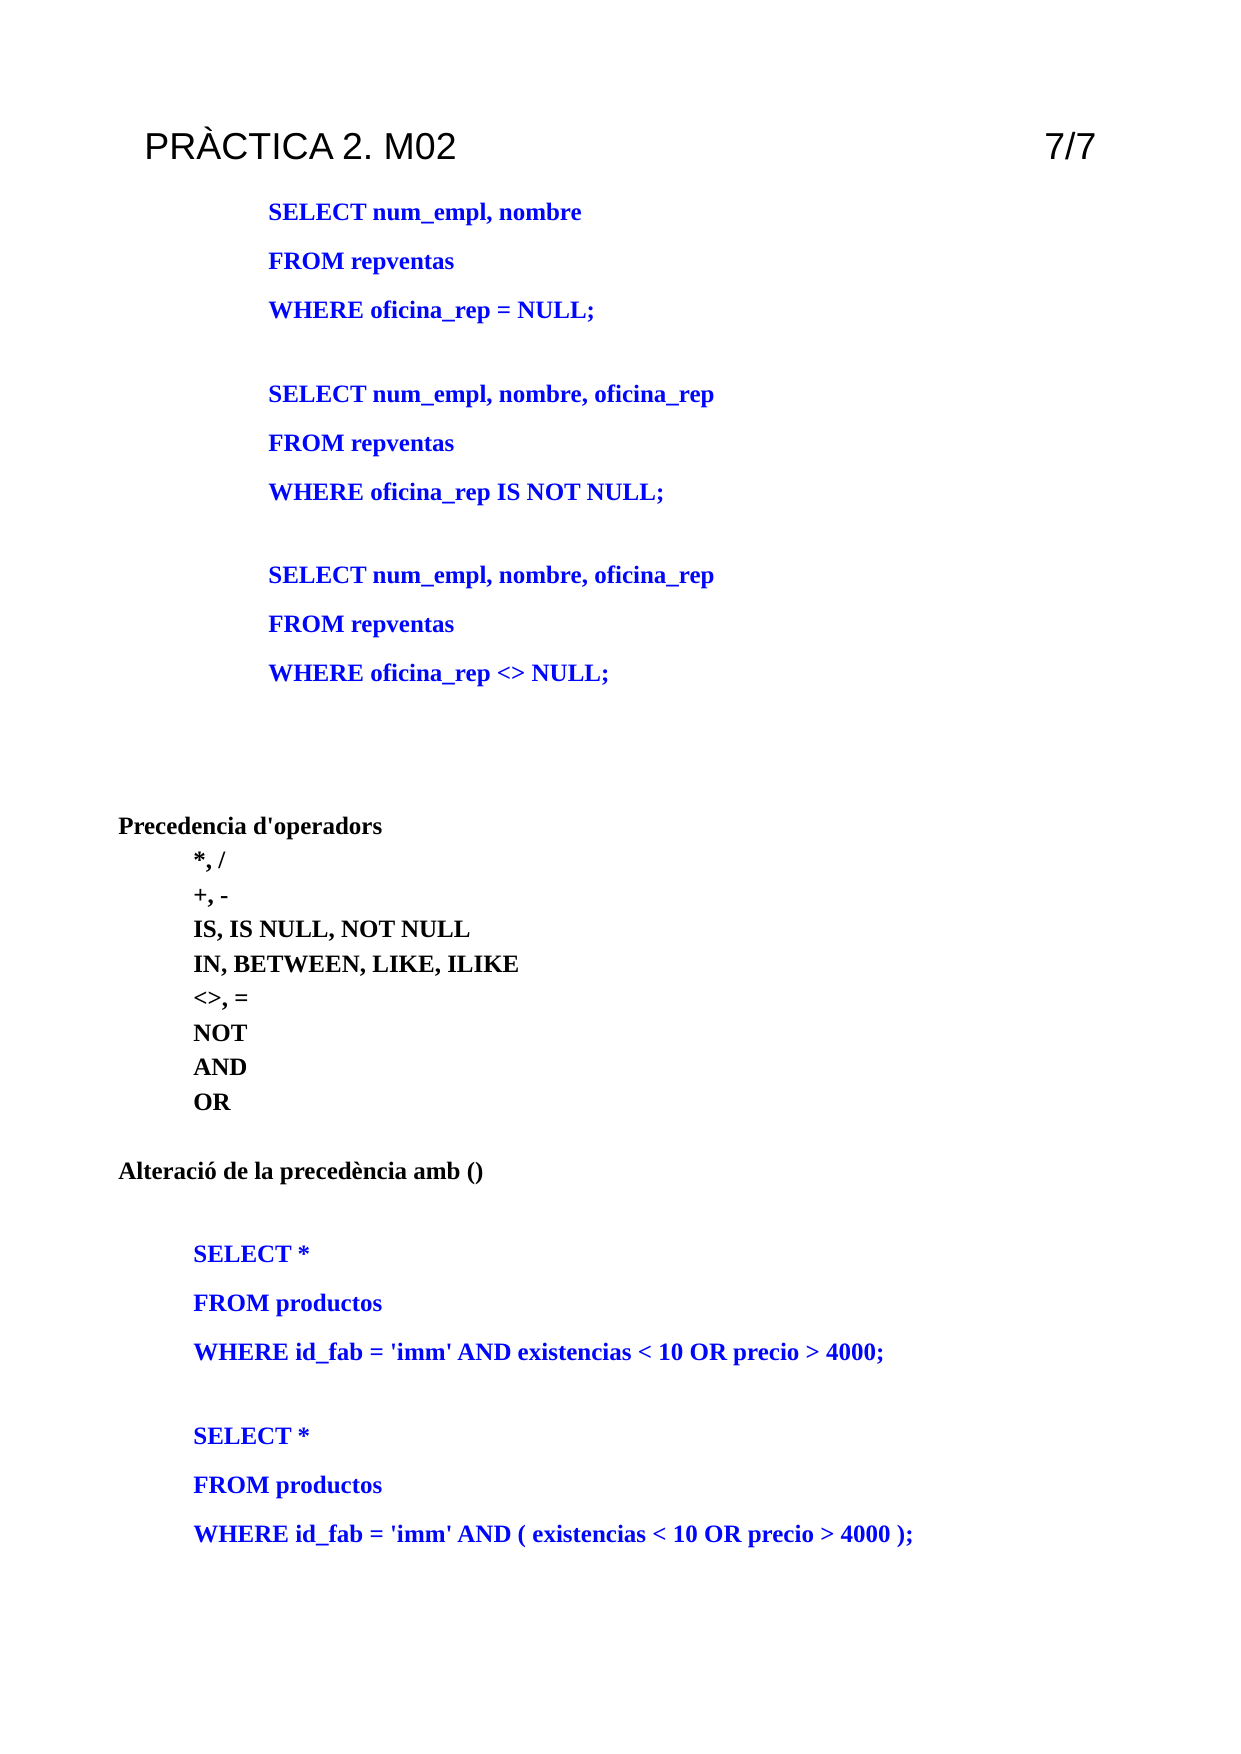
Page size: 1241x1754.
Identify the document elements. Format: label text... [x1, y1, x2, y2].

text FROM repventas [193, 246, 1122, 275]
text WHERE id_fab = 'imm' AND ( existencias < 10 OR precio > 4000 ); [193, 1519, 1122, 1617]
text FROM repventas [268, 428, 1122, 456]
text FROM productos [193, 1470, 1122, 1499]
text Precedencia d'operadors *, / +, - IS, IS NULL, NOT NULL IN, BETWEEN, LIKE, ILIKE <>, = NOT AND OR Alteració de la precedència amb () [118, 707, 1122, 1184]
text SELECT num_empl, nombre, oficina_rep [268, 344, 1122, 407]
text WHERE oficina_rep <> NULL; [193, 658, 1122, 687]
text SELECT * [118, 1386, 1122, 1450]
text WHERE oficina_rep IS NOT NULL; [268, 477, 1122, 506]
text WHERE id_fab = 'imm' AND existencias < 10 OR precio > 4000; [193, 1337, 1122, 1366]
text SELECT num_empl, nombre [193, 197, 1122, 226]
text FROM productos [193, 1288, 1122, 1317]
text FROM repventas [268, 609, 1122, 638]
text SELECT * [118, 1205, 1122, 1268]
text WHERE oficina_rep = NULL; [193, 295, 1122, 324]
text SELECT num_empl, nombre, oficina_rep [193, 526, 1122, 589]
